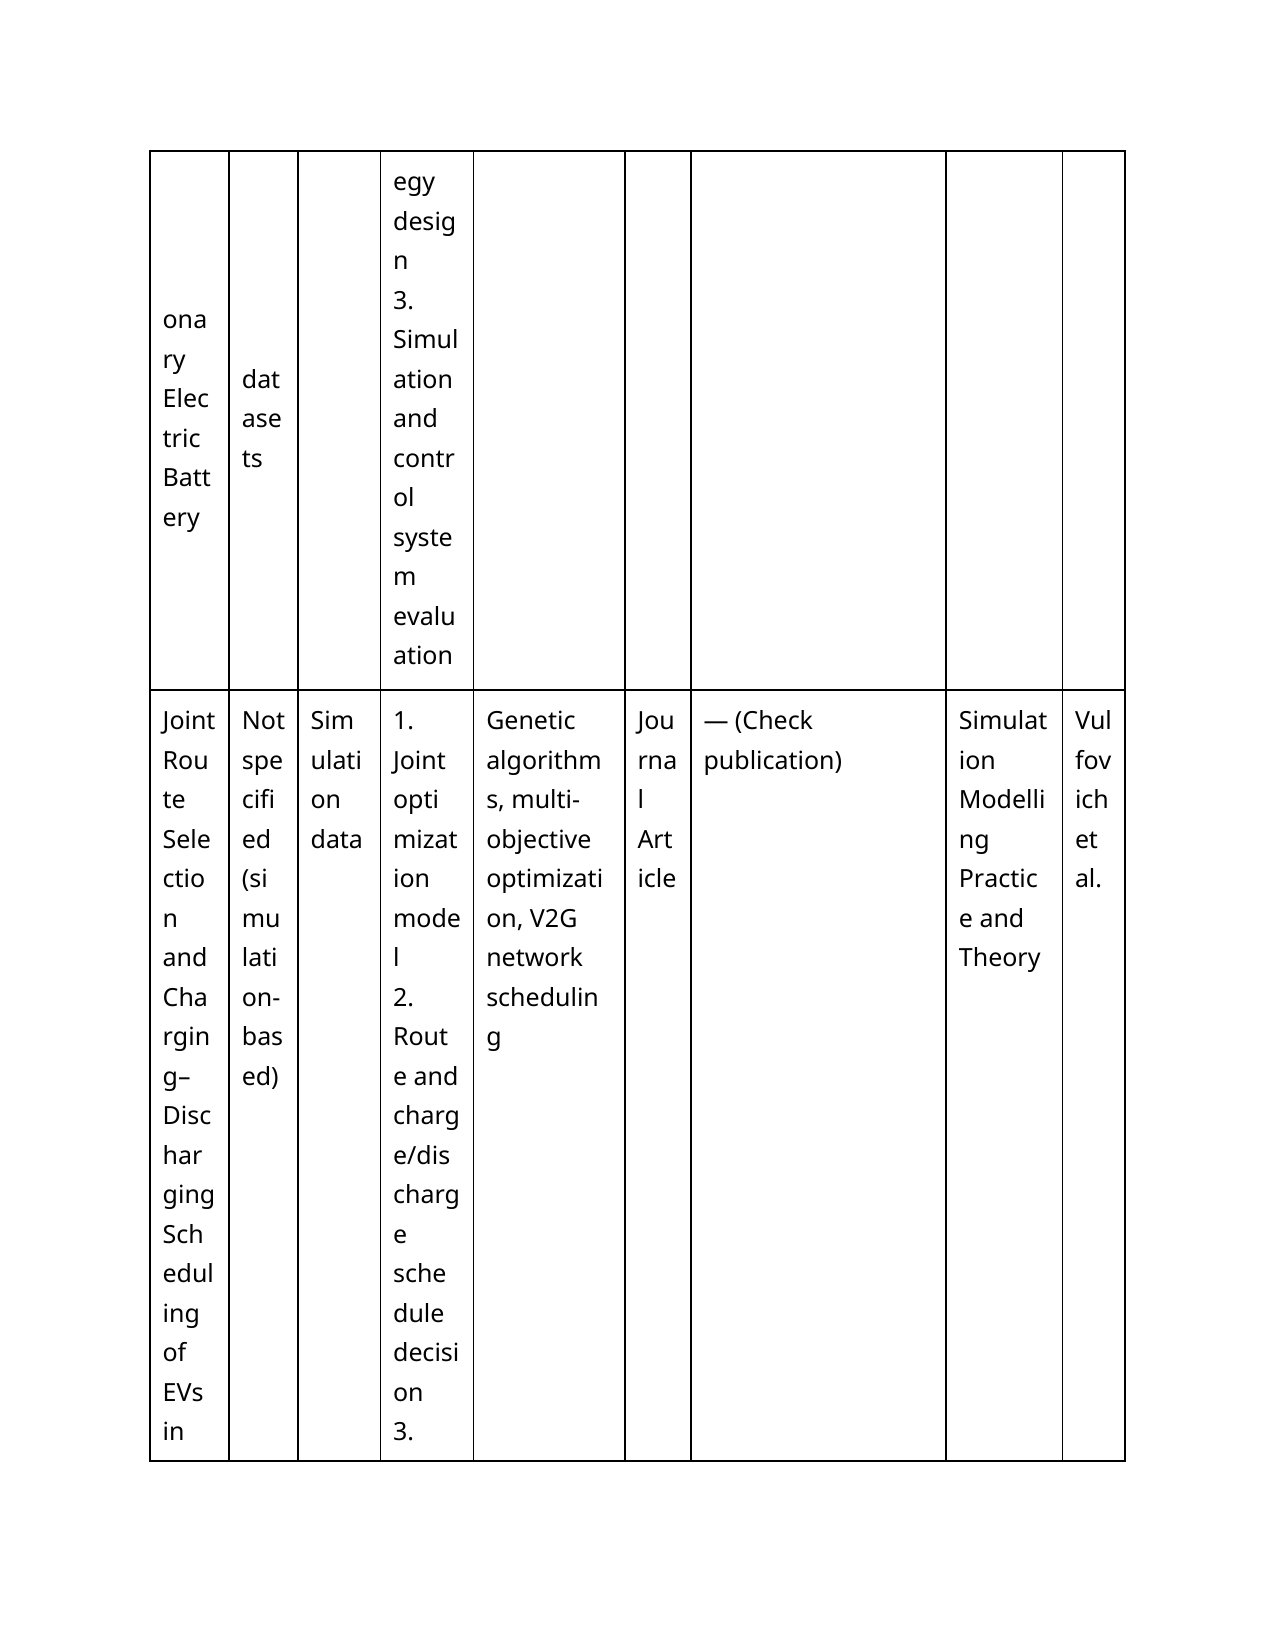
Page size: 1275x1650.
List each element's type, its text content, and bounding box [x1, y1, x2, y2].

table_cell [947, 152, 1062, 689]
table_cell [299, 152, 380, 689]
table_cell Journal Article [626, 691, 690, 1460]
table_cell Genetic algorithms, multi-objective optimization, V2G network scheduling [474, 691, 624, 1460]
table_cell onary Electric Battery [151, 152, 228, 689]
table_cell Simulation data [299, 691, 380, 1460]
table_cell datasets [230, 152, 297, 689]
table_cell Joint Route Selection and Charging–Discharging Scheduling of EVs in [151, 691, 228, 1460]
table_cell [692, 152, 945, 689]
table_cell [474, 152, 624, 689]
table_cell Not specified (simulation-based) [230, 691, 297, 1460]
table_cell — (Check publication) [692, 691, 945, 1460]
table_cell Vulfovich et al. [1063, 691, 1124, 1460]
table_cell Simulation Modelling Practice and Theory [947, 691, 1062, 1460]
table_cell egy design 3. Simulation and control system evaluation [381, 152, 473, 689]
table_cell 1. Joint optimization model 2. Route and charge/discharge schedule decision 3. [381, 691, 473, 1460]
table_cell [626, 152, 690, 689]
table_cell [1063, 152, 1124, 689]
